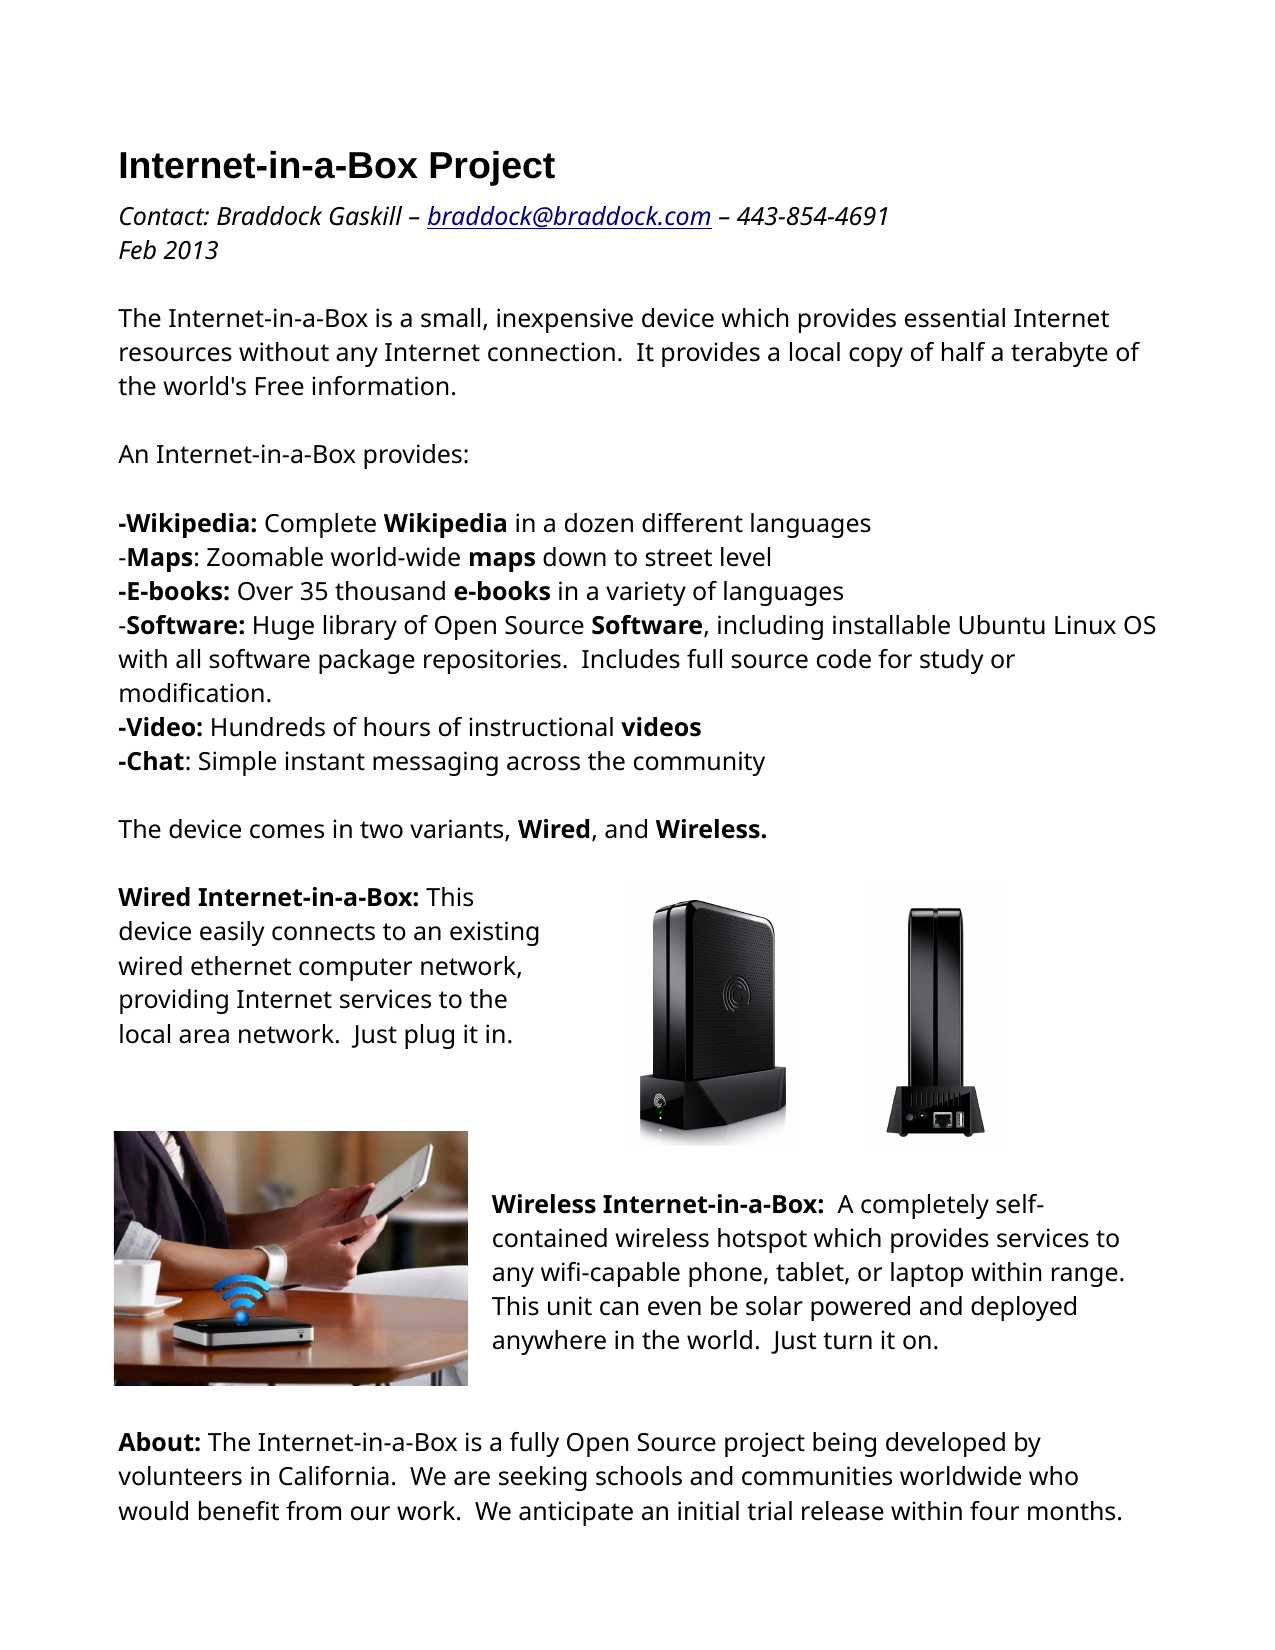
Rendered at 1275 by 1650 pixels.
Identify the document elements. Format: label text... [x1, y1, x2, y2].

text Contact: Braddock Gaskill – braddock@braddock.com – 443-854-4691 [118, 199, 1157, 233]
picture [113, 1131, 468, 1386]
text An Internet-in-a-Box provides: [118, 437, 1157, 471]
text The Internet-in-a-Box is a small, inexpensive device which provides essential Internet resources without any Internet connection. It provides a local copy of half a terabyte of the world's Free information. [118, 301, 1157, 403]
subtitle Internet-in-a-Box Project [118, 143, 1157, 186]
text The device comes in two variants, Wired, and Wireless. [118, 812, 1157, 846]
text About: The Internet-in-a-Box is a fully Open Source project being developed by volunteers in California. We are seeking schools and communities worldwide who would benefit from our work. We anticipate an initial trial release within four months. [118, 1425, 1157, 1527]
text Wired Internet-in-a-Box: This device easily connects to an existing wired ethernet computer network, providing Internet services to the local area network. Just plug it in. [118, 880, 549, 1050]
text -Wikipedia: Complete Wikipedia in a dozen different languages [118, 505, 1157, 539]
text -E-books: Over 35 thousand e-books in a variety of languages [118, 573, 1157, 607]
text Feb 2013 [118, 233, 1157, 267]
picture [868, 880, 1002, 1152]
text -Maps: Zoomable world-wide maps down to street level [118, 539, 1157, 573]
picture [624, 887, 797, 1146]
text -Software: Huge library of Open Source Software, including installable Ubuntu Linux OS with all software package repositories. Includes full source code for study or modification. [118, 607, 1157, 710]
text -Chat: Simple instant messaging across the community [118, 744, 1157, 778]
text Wireless Internet-in-a-Box: A completely self-contained wireless hotspot which provides services to any wifi-capable phone, tablet, or laptop within range. This unit can even be solar powered and deployed anywhere in the world. Just turn it on. [492, 1187, 1157, 1357]
text -Video: Hundreds of hours of instructional videos [118, 710, 1157, 744]
